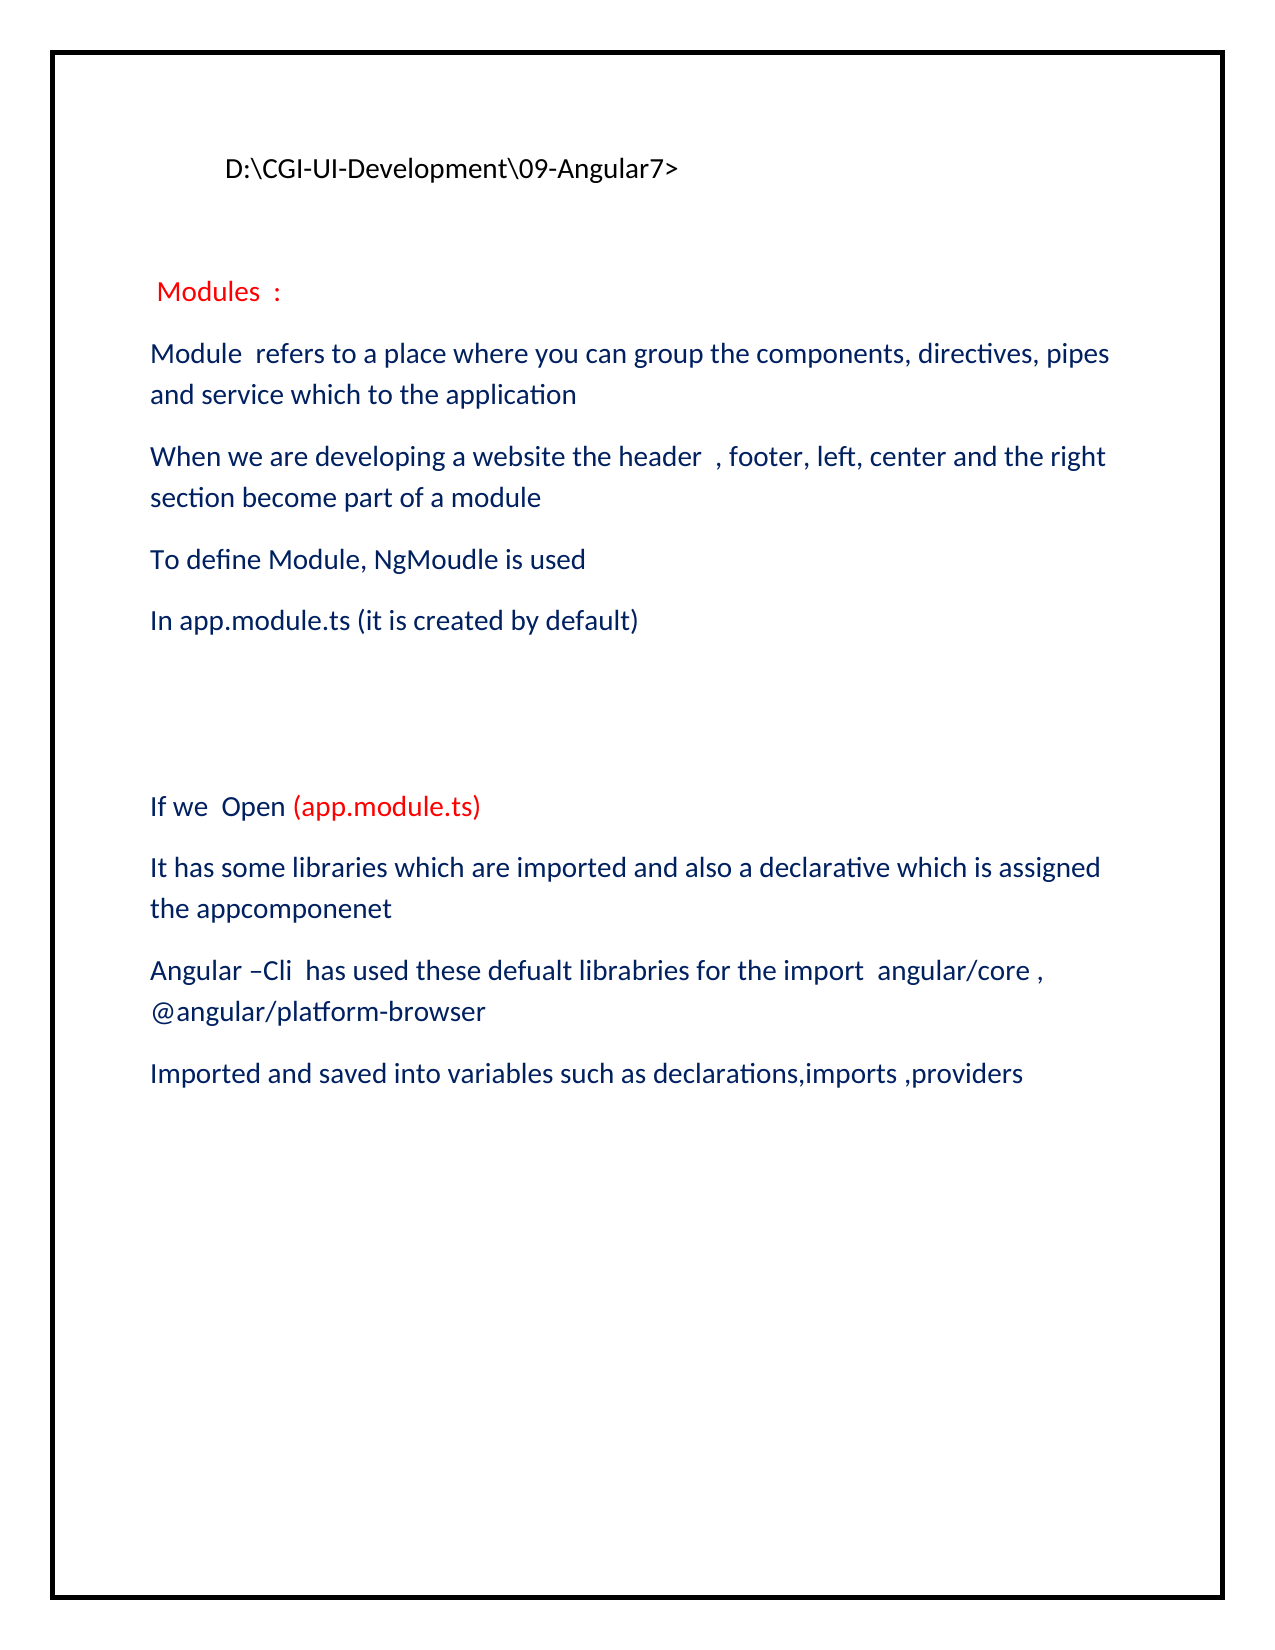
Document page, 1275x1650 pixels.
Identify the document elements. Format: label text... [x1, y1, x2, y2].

text Imported and saved into variables such as declarations,imports ,providers [150, 1055, 1125, 1091]
text In app.module.ts (it is created by default) [150, 602, 1125, 638]
text Angular –Cli has used these defualt librabries for the import angular/core , @angular/platform-browser [150, 952, 1125, 1029]
text If we Open (app.module.ts) [150, 788, 1125, 823]
text When we are developing a website the header , footer, left, center and the right section become part of a module [150, 438, 1125, 514]
text Module refers to a place where you can group the components, directives, pipes and service which to the application [150, 335, 1125, 412]
list D:\CGI-UI-Development\09-Angular7> [225, 150, 1125, 186]
text To define Module, NgMoudle is used [150, 541, 1125, 576]
text It has some libraries which are imported and also a declarative which is assigned the appcomponenet [150, 849, 1125, 926]
text Modules : [150, 273, 1125, 309]
